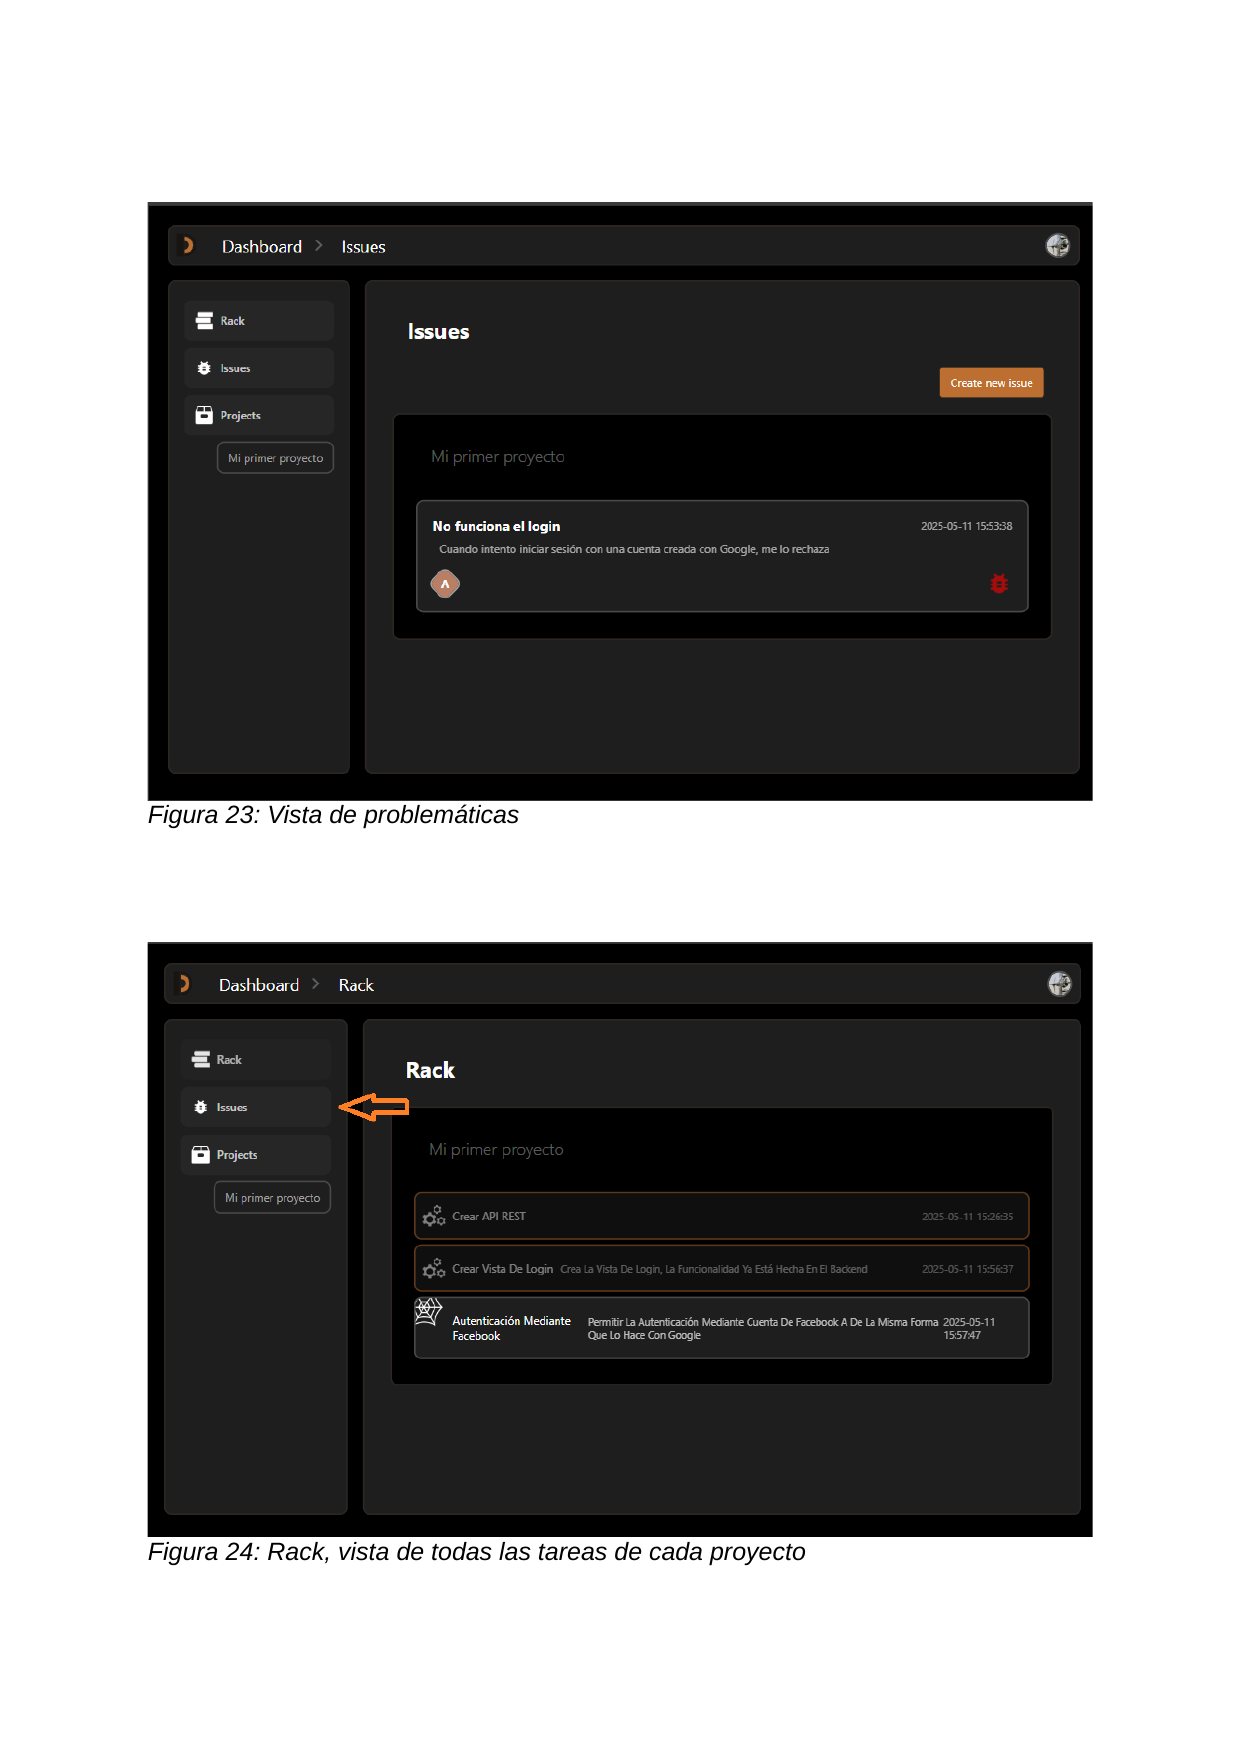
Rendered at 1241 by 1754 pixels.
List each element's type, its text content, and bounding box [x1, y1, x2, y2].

picture [147, 202, 1093, 801]
text Figura 23: Vista de problemáticas [148, 801, 1093, 829]
text Figura 24: Rack, vista de todas las tareas de cada proyecto [148, 1537, 1093, 1565]
picture [147, 942, 1093, 1537]
